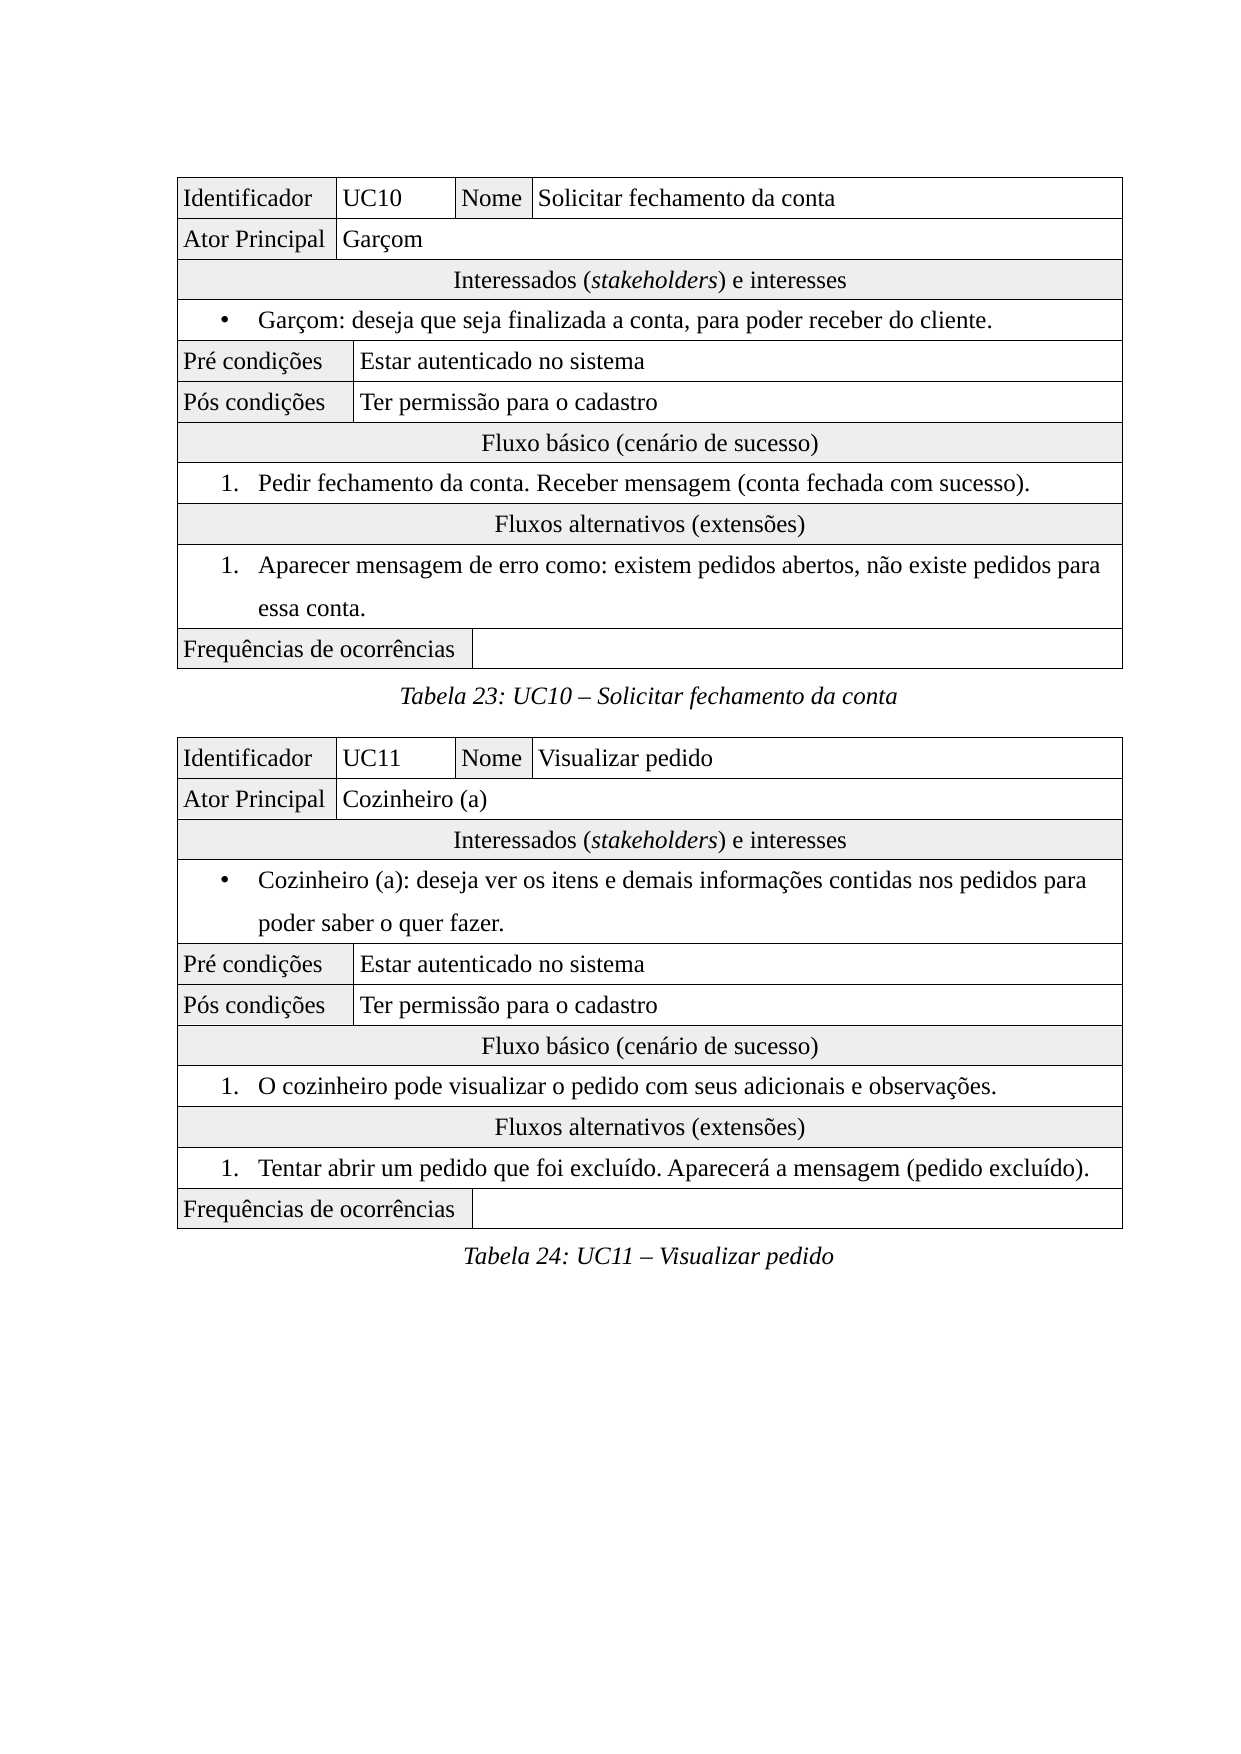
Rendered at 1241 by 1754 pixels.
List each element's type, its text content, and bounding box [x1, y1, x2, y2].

table_cell Ator Principal [178, 779, 336, 818]
table_cell Estar autenticado no sistema [354, 944, 1122, 984]
table_cell Pré condições [178, 341, 353, 381]
text Tabela 23: UC10 – Solicitar fechamento da conta [177, 681, 1122, 710]
table_cell Fluxo básico (cenário de sucesso) [178, 1026, 1122, 1065]
table_cell Ator Principal [178, 219, 336, 259]
table_cell Interessados (stakeholders) e interesses [178, 820, 1122, 859]
table_cell Estar autenticado no sistema [354, 341, 1122, 381]
table_cell Cozinheiro (a) [337, 779, 1122, 818]
table_cell Pedir fechamento da conta. Receber mensagem (conta fechada com sucesso). [178, 463, 1122, 503]
table_header Identificador [178, 738, 336, 778]
table_header Solicitar fechamento da conta [533, 178, 1122, 218]
text Tabela 24: UC11 – Visualizar pedido [177, 1241, 1122, 1270]
table_cell Fluxos alternativos (extensões) [178, 1107, 1122, 1147]
table_cell Cozinheiro (a): deseja ver os itens e demais informações contidas nos pedidos para poder saber o quer fazer. [178, 860, 1122, 943]
table_cell Frequências de ocorrências [178, 1189, 472, 1228]
table_header Nome [456, 178, 532, 218]
table_cell Garçom [337, 219, 1122, 259]
table_cell O cozinheiro pode visualizar o pedido com seus adicionais e observações. [178, 1066, 1122, 1106]
table_cell [473, 1189, 1122, 1228]
table_cell Fluxo básico (cenário de sucesso) [178, 423, 1122, 462]
table_cell Ter permissão para o cadastro [354, 985, 1122, 1024]
table_cell Interessados (stakeholders) e interesses [178, 260, 1122, 299]
table_header UC11 [337, 738, 455, 778]
table_cell Fluxos alternativos (extensões) [178, 504, 1122, 544]
table_header Visualizar pedido [533, 738, 1122, 778]
table_cell Tentar abrir um pedido que foi excluído. Aparecerá a mensagem (pedido excluído). [178, 1148, 1122, 1187]
table_cell Pós condições [178, 985, 353, 1024]
table_cell [473, 629, 1122, 668]
table_cell Pré condições [178, 944, 353, 984]
table_header Identificador [178, 178, 336, 218]
table_cell Aparecer mensagem de erro como: existem pedidos abertos, não existe pedidos para essa conta. [178, 545, 1122, 628]
table_header Nome [456, 738, 532, 778]
table_cell Garçom: deseja que seja finalizada a conta, para poder receber do cliente. [178, 300, 1122, 340]
table_cell Ter permissão para o cadastro [354, 382, 1122, 422]
table_cell Frequências de ocorrências [178, 629, 472, 668]
table_header UC10 [337, 178, 455, 218]
table_cell Pós condições [178, 382, 353, 422]
